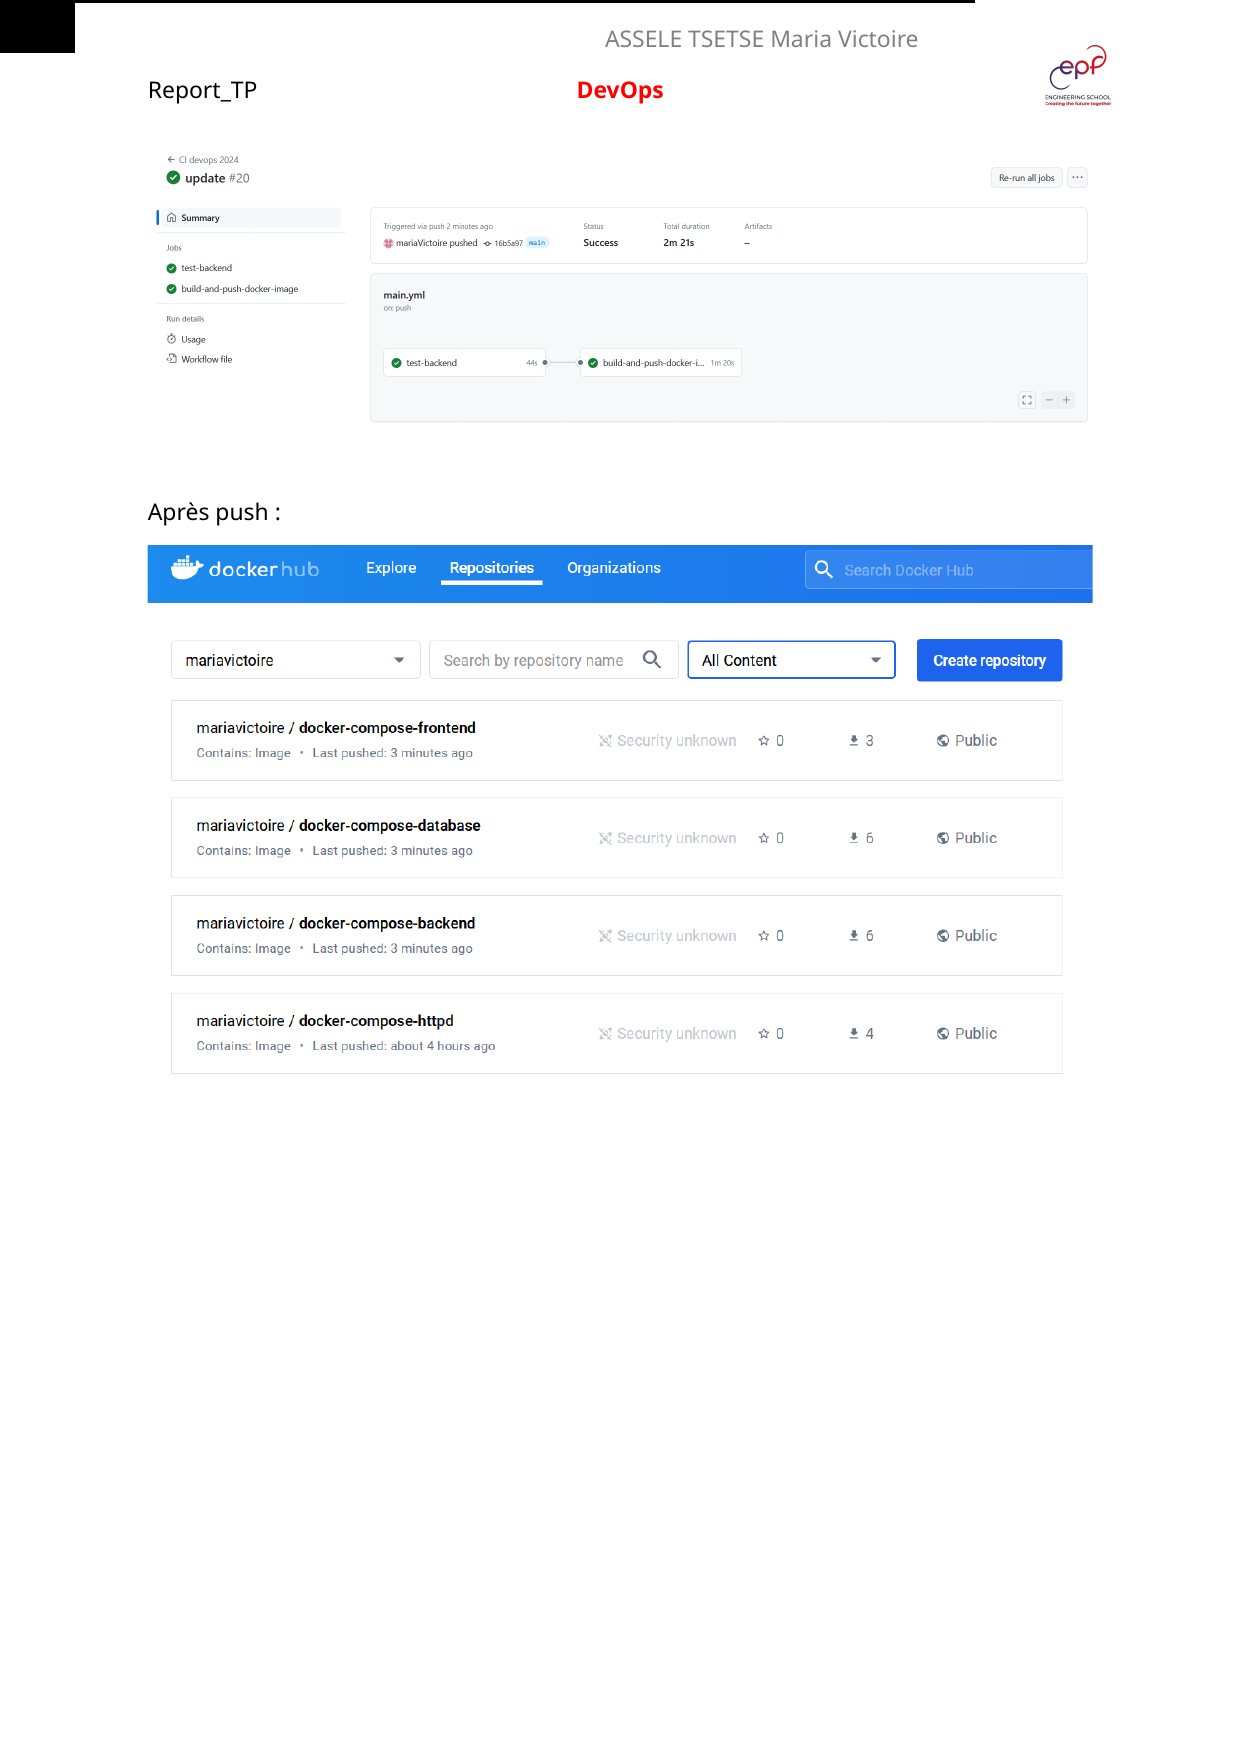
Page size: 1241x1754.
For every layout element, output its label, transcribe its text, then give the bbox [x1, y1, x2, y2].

text Après push : [148, 495, 1093, 527]
